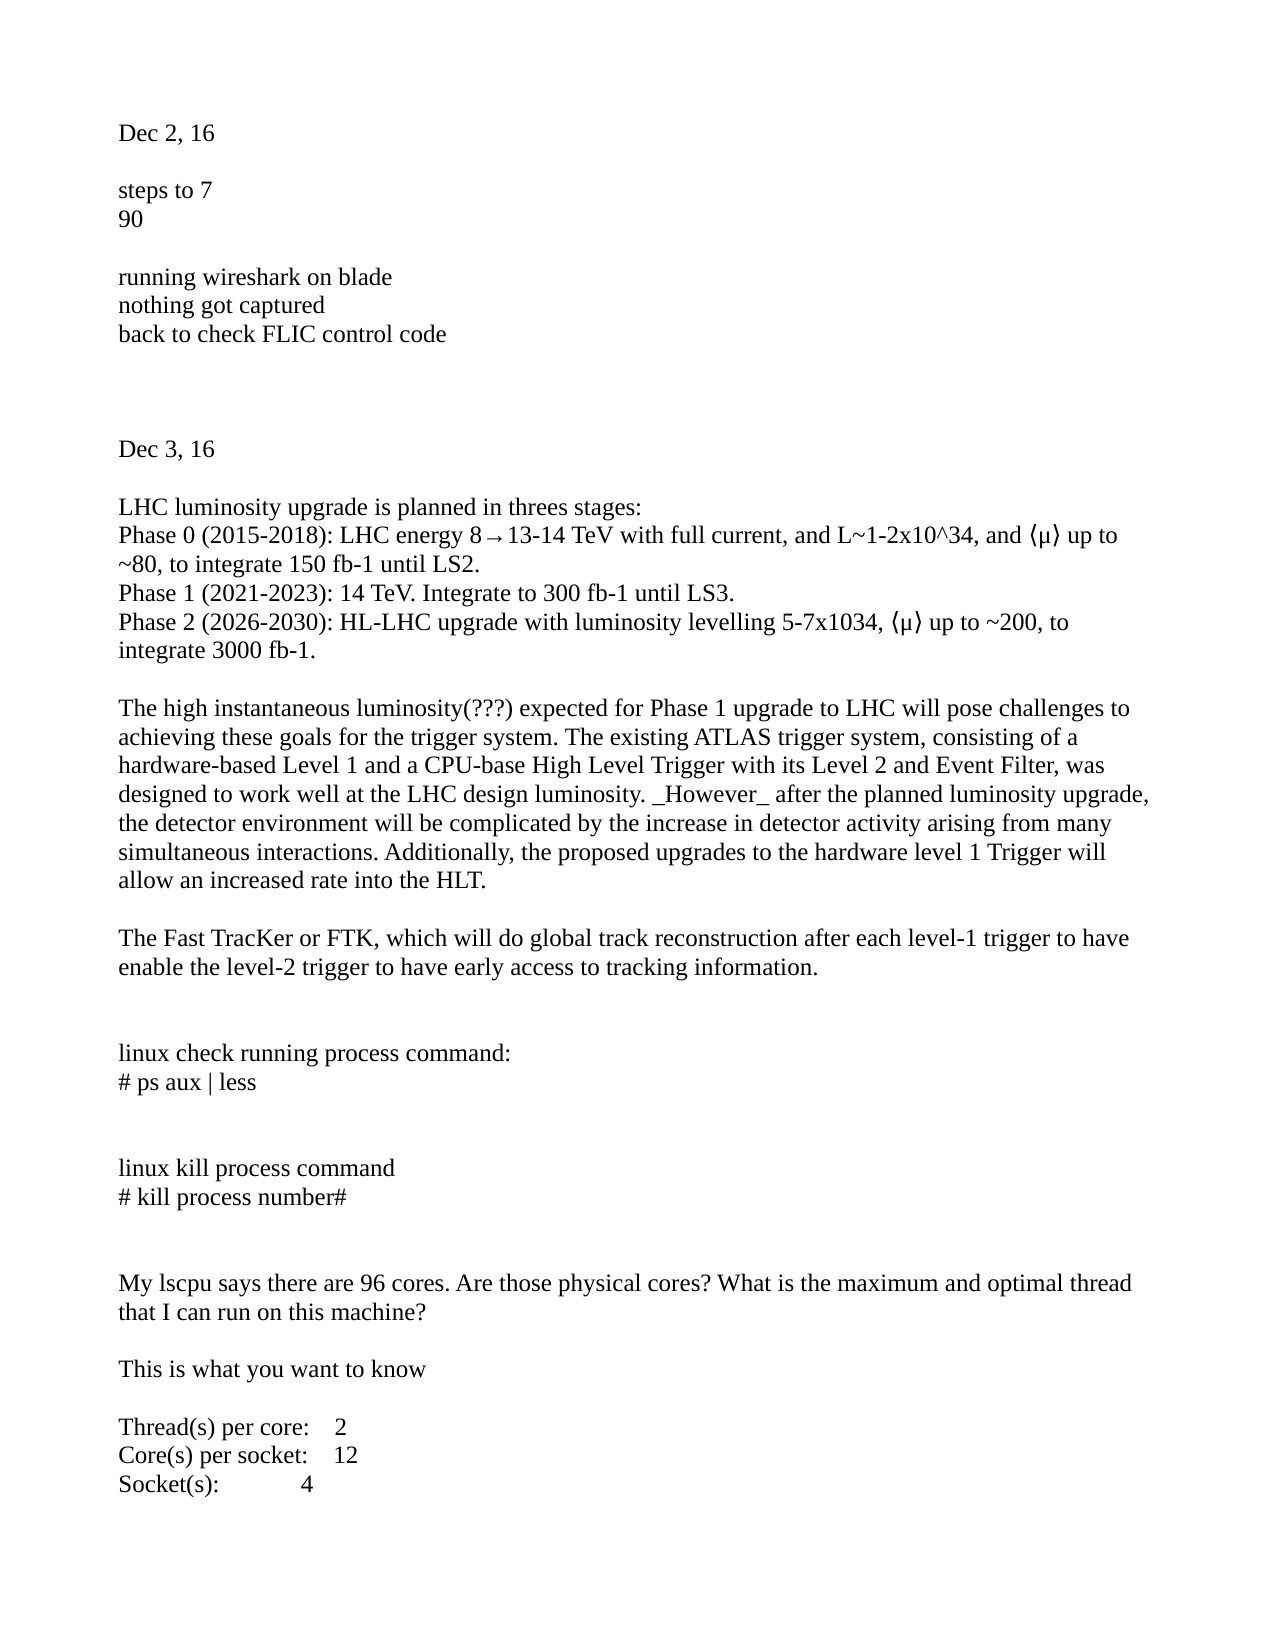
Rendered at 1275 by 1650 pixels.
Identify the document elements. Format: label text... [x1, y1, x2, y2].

text LHC luminosity upgrade is planned in threes stages: [118, 492, 1157, 521]
text My lscpu says there are 96 cores. Are those physical cores? What is the maximum and optimal thread that I can run on this machine? [118, 1268, 1157, 1326]
text This is what you want to know [118, 1354, 1157, 1383]
text linux check running process command: [118, 1038, 1157, 1067]
text Dec 3, 16 [118, 434, 1157, 463]
text linux kill process command [118, 1153, 1157, 1182]
text Phase 2 (2026-2030): HL-LHC upgrade with luminosity levelling 5-7x1034, ⟨μ⟩ up to ~200, to integrate 3000 fb-1. [118, 607, 1157, 664]
text The Fast TracKer or FTK, which will do global track reconstruction after each level-1 trigger to have enable the level-2 trigger to have early access to tracking information. [118, 923, 1157, 981]
text The high instantaneous luminosity(???) expected for Phase 1 upgrade to LHC will pose challenges to achieving these goals for the trigger system. The existing ATLAS trigger system, consisting of a hardware-based Level 1 and a CPU-base High Level Trigger with its Level 2 and Event Filter, was designed to work well at the LHC design luminosity. _However_ after the planned luminosity upgrade, the detector environment will be complicated by the increase in detector activity arising from many simultaneous interactions. Additionally, the proposed upgrades to the hardware level 1 Trigger will allow an increased rate into the HLT. [118, 693, 1157, 894]
text Core(s) per socket: 12 [118, 1441, 1157, 1469]
text back to check FLIC control code [118, 319, 1157, 348]
text Socket(s): 4 [118, 1469, 1157, 1498]
text running wireshark on blade [118, 262, 1157, 291]
text Dec 2, 16 [118, 118, 1157, 147]
text Thread(s) per core: 2 [118, 1412, 1157, 1441]
text # kill process number# [118, 1182, 1157, 1211]
text nothing got captured [118, 291, 1157, 319]
text Phase 1 (2021-2023): 14 TeV. Integrate to 300 fb-1 until LS3. [118, 578, 1157, 607]
text 90 [118, 204, 1157, 233]
text steps to 7 [118, 176, 1157, 204]
text Phase 0 (2015-2018): LHC energy 8→13-14 TeV with full current, and L~1-2x10^34, and ⟨μ⟩ up to ~80, to integrate 150 fb-1 until LS2. [118, 521, 1157, 578]
text # ps aux | less [118, 1067, 1157, 1096]
